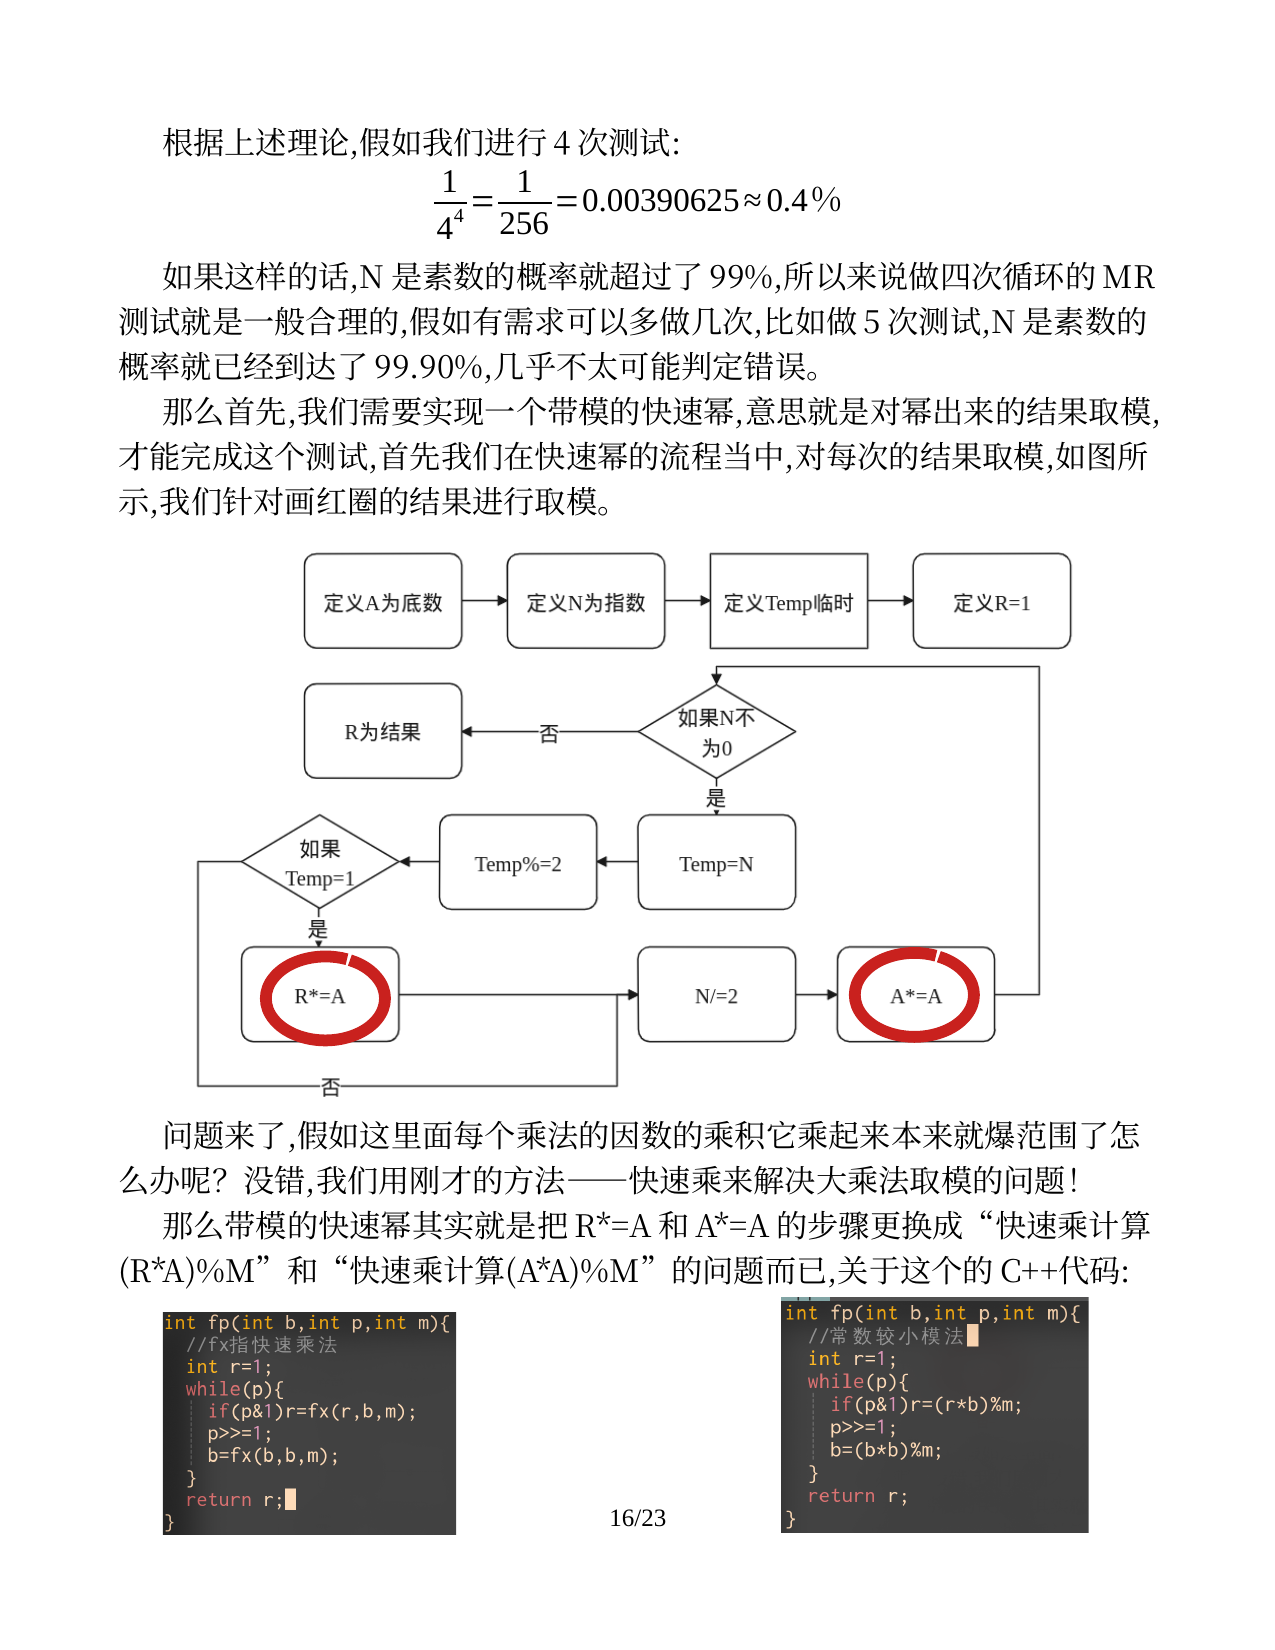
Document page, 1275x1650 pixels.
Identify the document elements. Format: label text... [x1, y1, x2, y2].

picture [162, 1312, 457, 1535]
text 问题来了,假如这里面每个乘法的因数的乘积它乘起来本来就爆范围了怎么办呢？没错,我们用刚才的方法——快速乘来解决大乘法取模的问题！ [118, 522, 1157, 1201]
text 那么首先,我们需要实现一个带模的快速幂,意思就是对幂出来的结果取模,才能完成这个测试,首先我们在快速幂的流程当中,对每次的结果取模,如图所示,我们针对画红圈的结果进行取模。 [118, 387, 1157, 522]
picture [781, 1297, 1089, 1533]
text 如果这样的话,N是素数的概率就超过了99%,所以来说做四次循环的MR测试就是一般合理的,假如有需求可以多做几次,比如做5次测试,N是素数的概率就已经到达了99.90%,几乎不太可能判定错误。 [118, 253, 1157, 387]
text 根据上述理论,假如我们进行4次测试: [118, 118, 1157, 163]
picture [165, 531, 1127, 1112]
text 那么带模的快速幂其实就是把R*=A和A*=A的步骤更换成“快速乘计算(R*A)%M”和“快速乘计算(A*A)%M”的问题而已,关于这个的C++代码: [118, 1201, 1157, 1291]
